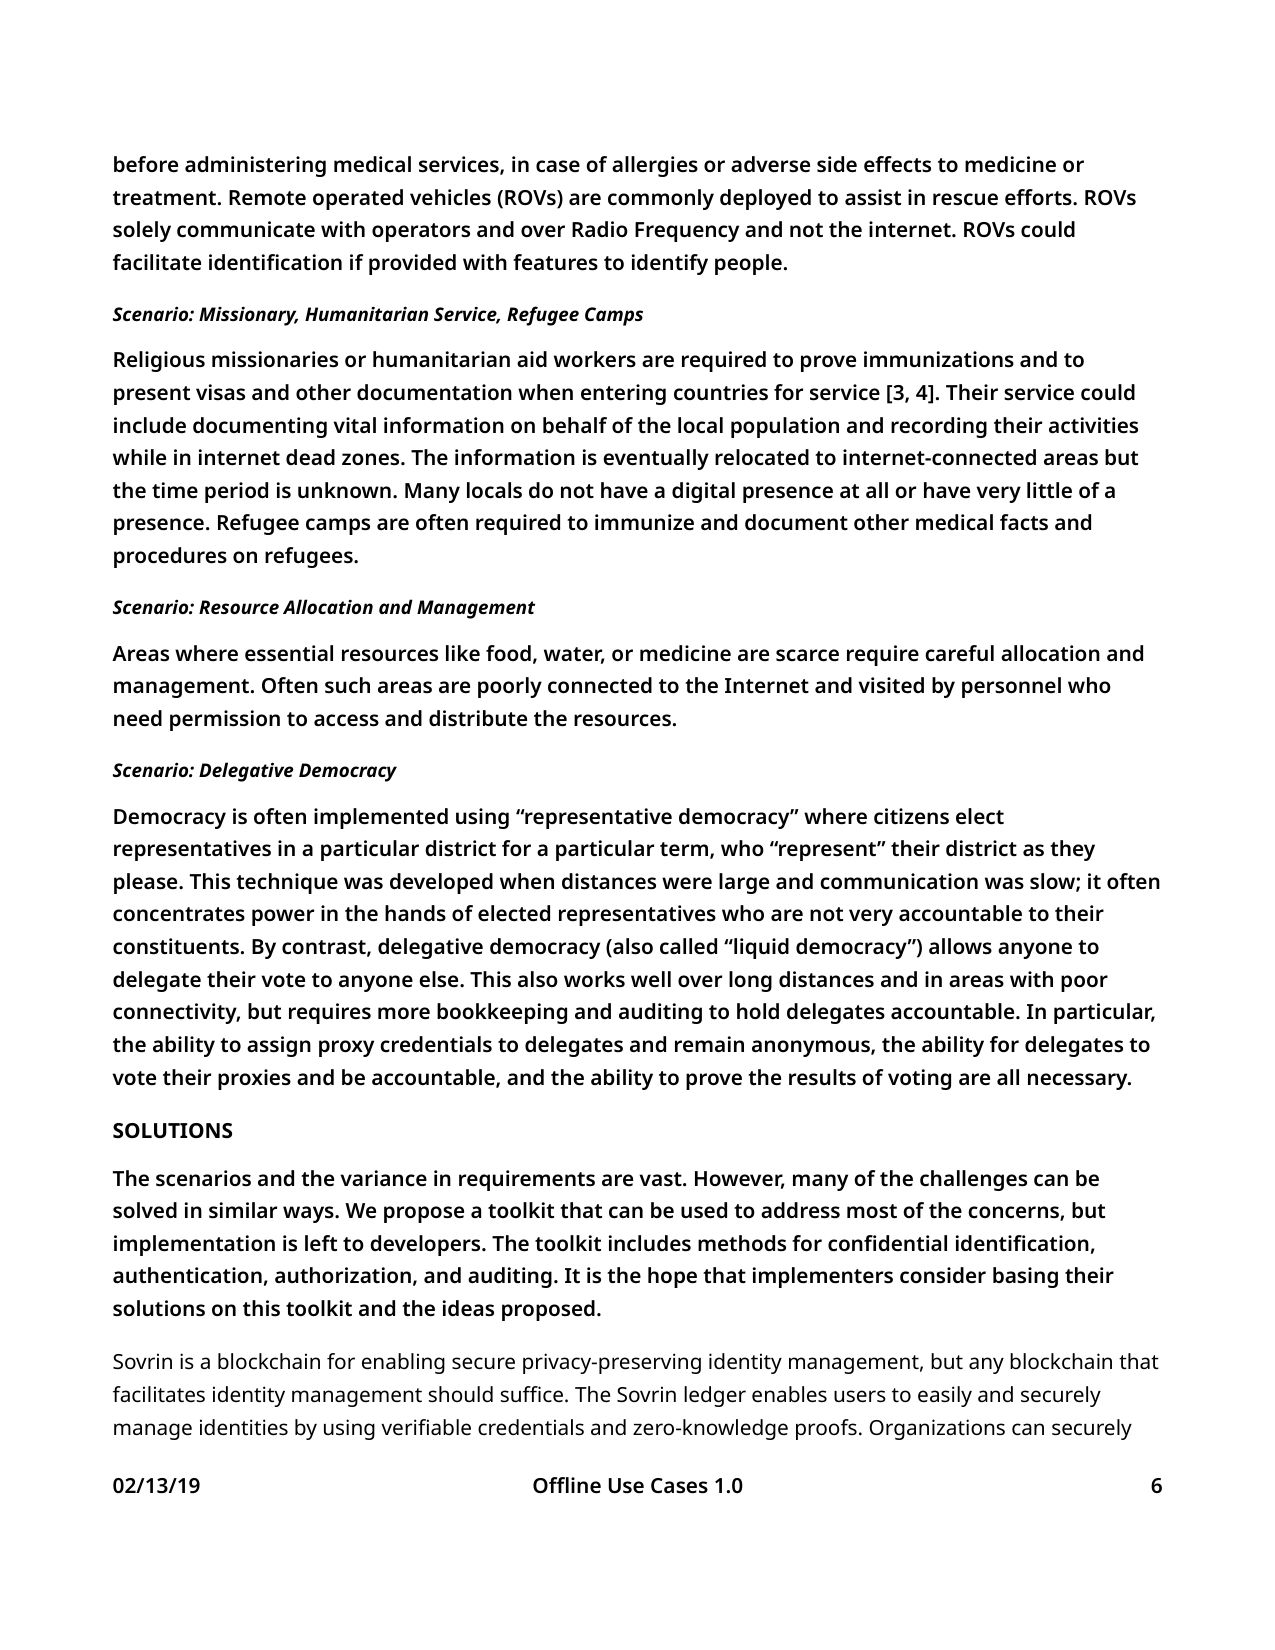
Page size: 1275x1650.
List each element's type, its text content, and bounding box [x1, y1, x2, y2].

text before administering medical services, in case of allergies or adverse side effects to medicine or treatment. Remote operated vehicles (ROVs) are commonly deployed to assist in rescue efforts. ROVs solely communicate with operators and over Radio Frequency and not the internet. ROVs could facilitate identification if provided with features to identify people. [112, 150, 1162, 276]
subtitle Scenario: Missionary, Humanitarian Service, Refugee Camps [112, 301, 1162, 327]
subtitle Scenario: Resource Allocation and Management [112, 594, 1162, 620]
text Sovrin is a blockchain for enabling secure privacy-preserving identity management, but any blockchain that facilitates identity management should suffice. The Sovrin ledger enables users to easily and securely manage identities by using verifiable credentials and zero-knowledge proofs. Organizations can securely [112, 1347, 1162, 1441]
text Areas where essential resources like food, water, or medicine are scarce require careful allocation and management. Often such areas are poorly connected to the Internet and visited by personnel who need permission to access and distribute the resources. [112, 639, 1162, 732]
text Democracy is often implemented using “representative democracy” where citizens elect representatives in a particular district for a particular term, who “represent” their district as they please. This technique was developed when distances were large and communication was slow; it often concentrates power in the hands of elected representatives who are not very accountable to their constituents. By contrast, delegative democracy (also called “liquid democracy”) allows anyone to delegate their vote to anyone else. This also works well over long distances and in areas with poor connectivity, but requires more bookkeeping and auditing to hold delegates accountable. In particular, the ability to assign proxy credentials to delegates and remain anonymous, the ability for delegates to vote their proxies and be accountable, and the ability to prove the results of voting are all necessary. [112, 802, 1162, 1091]
text The scenarios and the variance in requirements are vast. However, many of the challenges can be solved in similar ways. We propose a toolkit that can be used to address most of the concerns, but implementation is left to developers. The toolkit includes methods for confidential identification, authentication, authorization, and auditing. It is the hope that implementers consider basing their solutions on this toolkit and the ideas proposed. [112, 1164, 1162, 1322]
subtitle Solutions [112, 1116, 1162, 1144]
text Religious missionaries or humanitarian aid workers are required to prove immunizations and to present visas and other documentation when entering countries for service [3, 4]. Their service could include documenting vital information on behalf of the local population and recording their activities while in internet dead zones. The information is eventually relocated to internet-connected areas but the time period is unknown. Many locals do not have a digital presence at all or have very little of a presence. Refugee camps are often required to immunize and document other medical facts and procedures on refugees. [112, 346, 1162, 569]
subtitle Scenario: Delegative Democracy [112, 757, 1162, 783]
